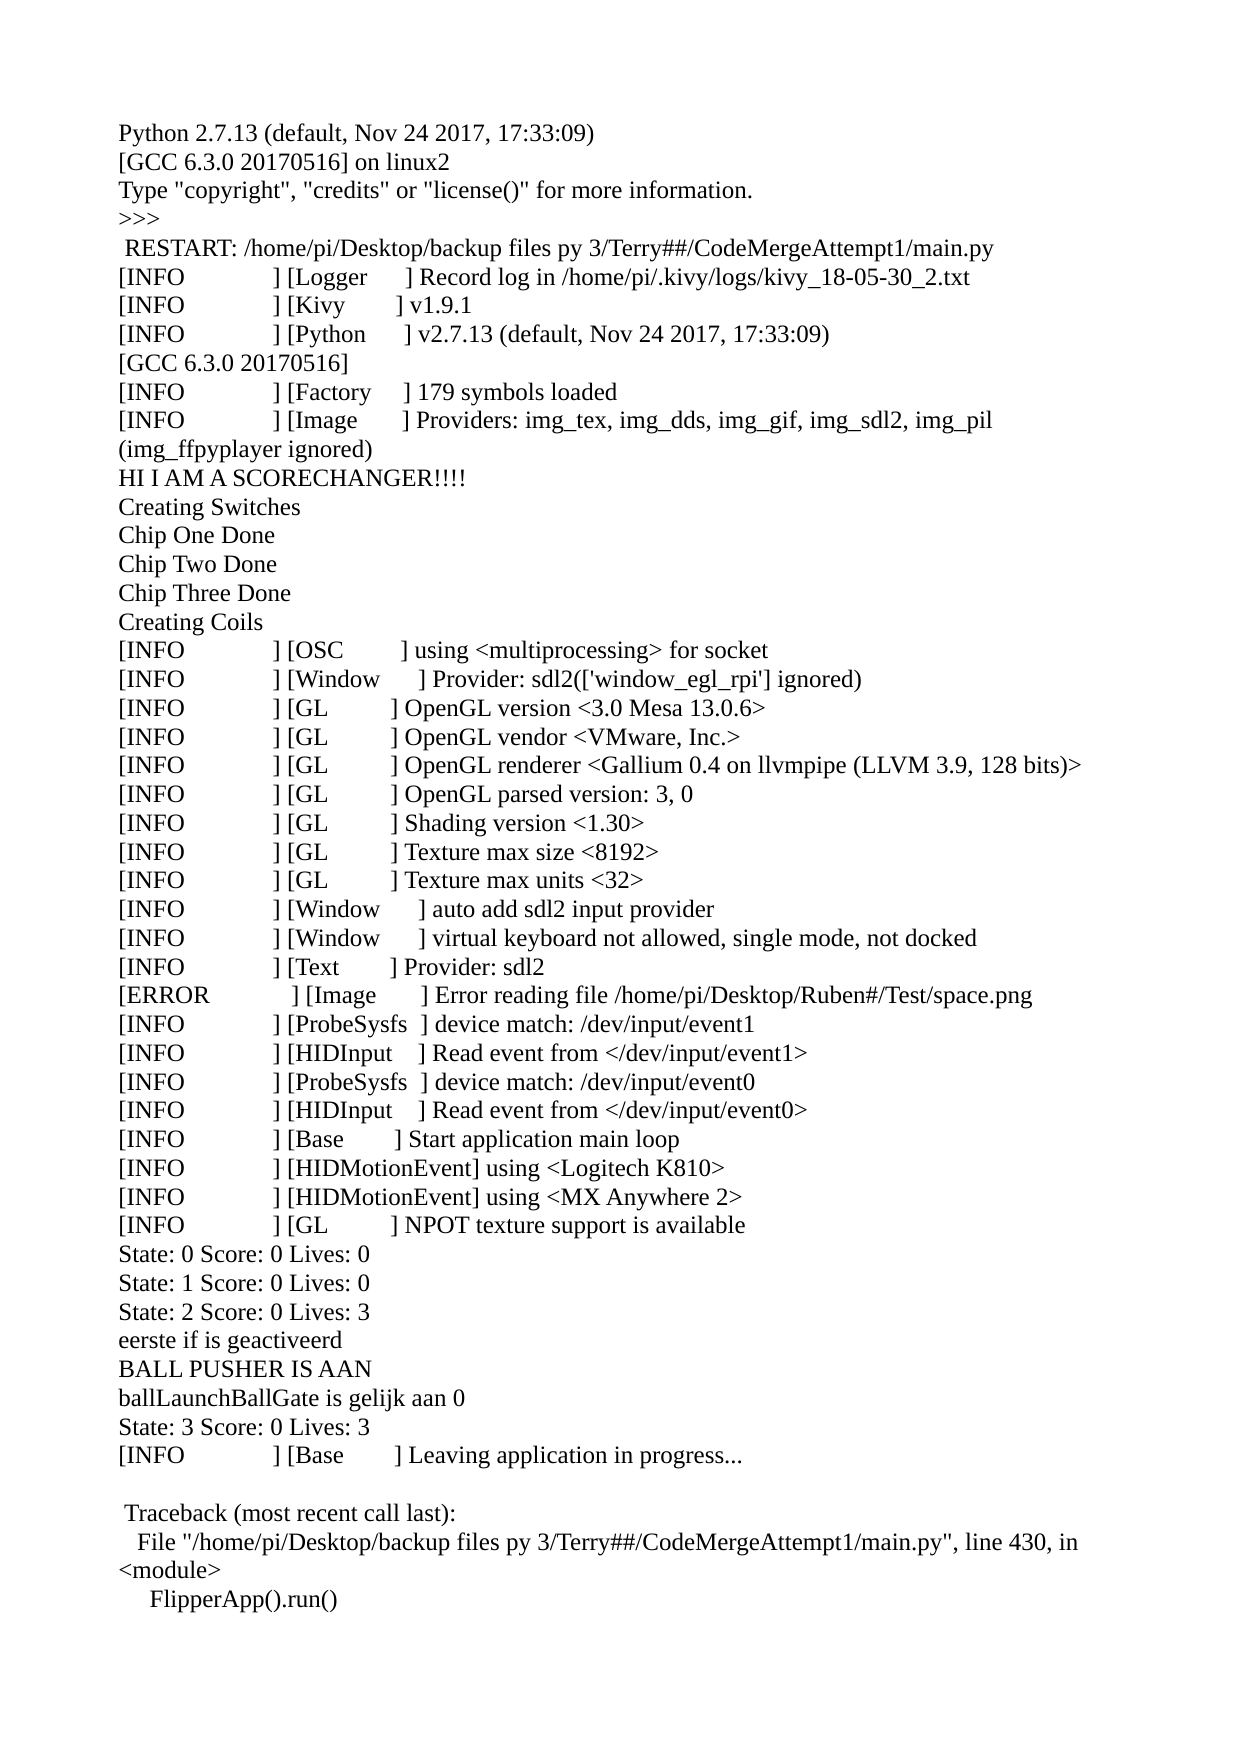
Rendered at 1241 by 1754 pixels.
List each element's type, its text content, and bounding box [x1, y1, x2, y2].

text [INFO ] [HIDInput ] Read event from </dev/input/event1> [118, 1038, 1122, 1067]
text State: 0 Score: 0 Lives: 0 [118, 1239, 1122, 1268]
text [INFO ] [GL ] OpenGL vendor <VMware, Inc.> [118, 722, 1122, 751]
text [GCC 6.3.0 20170516] [118, 348, 1122, 377]
text BALL PUSHER IS AAN [118, 1354, 1122, 1383]
text State: 1 Score: 0 Lives: 0 [118, 1268, 1122, 1297]
text Type "copyright", "credits" or "license()" for more information. [118, 176, 1122, 204]
text FlipperApp().run() [118, 1584, 1122, 1613]
text [INFO ] [GL ] OpenGL renderer <Gallium 0.4 on llvmpipe (LLVM 3.9, 128 bits)> [118, 751, 1122, 779]
text [INFO ] [ProbeSysfs ] device match: /dev/input/event0 [118, 1067, 1122, 1096]
text State: 3 Score: 0 Lives: 3 [118, 1412, 1122, 1441]
text File "/home/pi/Desktop/backup files py 3/Terry##/CodeMergeAttempt1/main.py", line 430, in <module> [118, 1527, 1122, 1584]
text [INFO ] [Text ] Provider: sdl2 [118, 952, 1122, 981]
text [INFO ] [GL ] OpenGL parsed version: 3, 0 [118, 779, 1122, 808]
text Creating Coils [118, 607, 1122, 636]
text Chip Three Done [118, 578, 1122, 607]
text [INFO ] [OSC ] using <multiprocessing> for socket [118, 636, 1122, 664]
text [INFO ] [GL ] Shading version <1.30> [118, 808, 1122, 837]
text HI I AM A SCORECHANGER!!!! [118, 463, 1122, 492]
text State: 2 Score: 0 Lives: 3 [118, 1297, 1122, 1326]
text [INFO ] [HIDMotionEvent] using <Logitech K810> [118, 1153, 1122, 1182]
text Chip One Done [118, 521, 1122, 549]
text [INFO ] [HIDInput ] Read event from </dev/input/event0> [118, 1096, 1122, 1124]
text [INFO ] [HIDMotionEvent] using <MX Anywhere 2> [118, 1182, 1122, 1211]
text eerste if is geactiveerd [118, 1326, 1122, 1354]
text [INFO ] [ProbeSysfs ] device match: /dev/input/event1 [118, 1009, 1122, 1038]
text Python 2.7.13 (default, Nov 24 2017, 17:33:09) [118, 118, 1122, 147]
text [INFO ] [Base ] Start application main loop [118, 1124, 1122, 1153]
text [INFO ] [Logger ] Record log in /home/pi/.kivy/logs/kivy_18-05-30_2.txt [118, 262, 1122, 291]
text [INFO ] [Factory ] 179 symbols loaded [118, 377, 1122, 406]
text Creating Switches [118, 492, 1122, 521]
text [INFO ] [Python ] v2.7.13 (default, Nov 24 2017, 17:33:09) [118, 319, 1122, 348]
text [INFO ] [Window ] Provider: sdl2(['window_egl_rpi'] ignored) [118, 664, 1122, 693]
text [INFO ] [Base ] Leaving application in progress... [118, 1441, 1122, 1469]
text Traceback (most recent call last): [118, 1498, 1122, 1527]
text [INFO ] [GL ] Texture max size <8192> [118, 837, 1122, 866]
text [INFO ] [Kivy ] v1.9.1 [118, 291, 1122, 319]
text RESTART: /home/pi/Desktop/backup files py 3/Terry##/CodeMergeAttempt1/main.py [118, 233, 1122, 262]
text [INFO ] [GL ] Texture max units <32> [118, 866, 1122, 894]
text [INFO ] [GL ] NPOT texture support is available [118, 1211, 1122, 1239]
text Chip Two Done [118, 549, 1122, 578]
text [INFO ] [Image ] Providers: img_tex, img_dds, img_gif, img_sdl2, img_pil (img_ffpyplayer ignored) [118, 406, 1122, 463]
text >>> [118, 204, 1122, 233]
text [GCC 6.3.0 20170516] on linux2 [118, 147, 1122, 176]
text [INFO ] [Window ] virtual keyboard not allowed, single mode, not docked [118, 923, 1122, 952]
text ballLaunchBallGate is gelijk aan 0 [118, 1383, 1122, 1412]
text [INFO ] [Window ] auto add sdl2 input provider [118, 894, 1122, 923]
text [INFO ] [GL ] OpenGL version <3.0 Mesa 13.0.6> [118, 693, 1122, 722]
text [ERROR ] [Image ] Error reading file /home/pi/Desktop/Ruben#/Test/space.png [118, 981, 1122, 1009]
